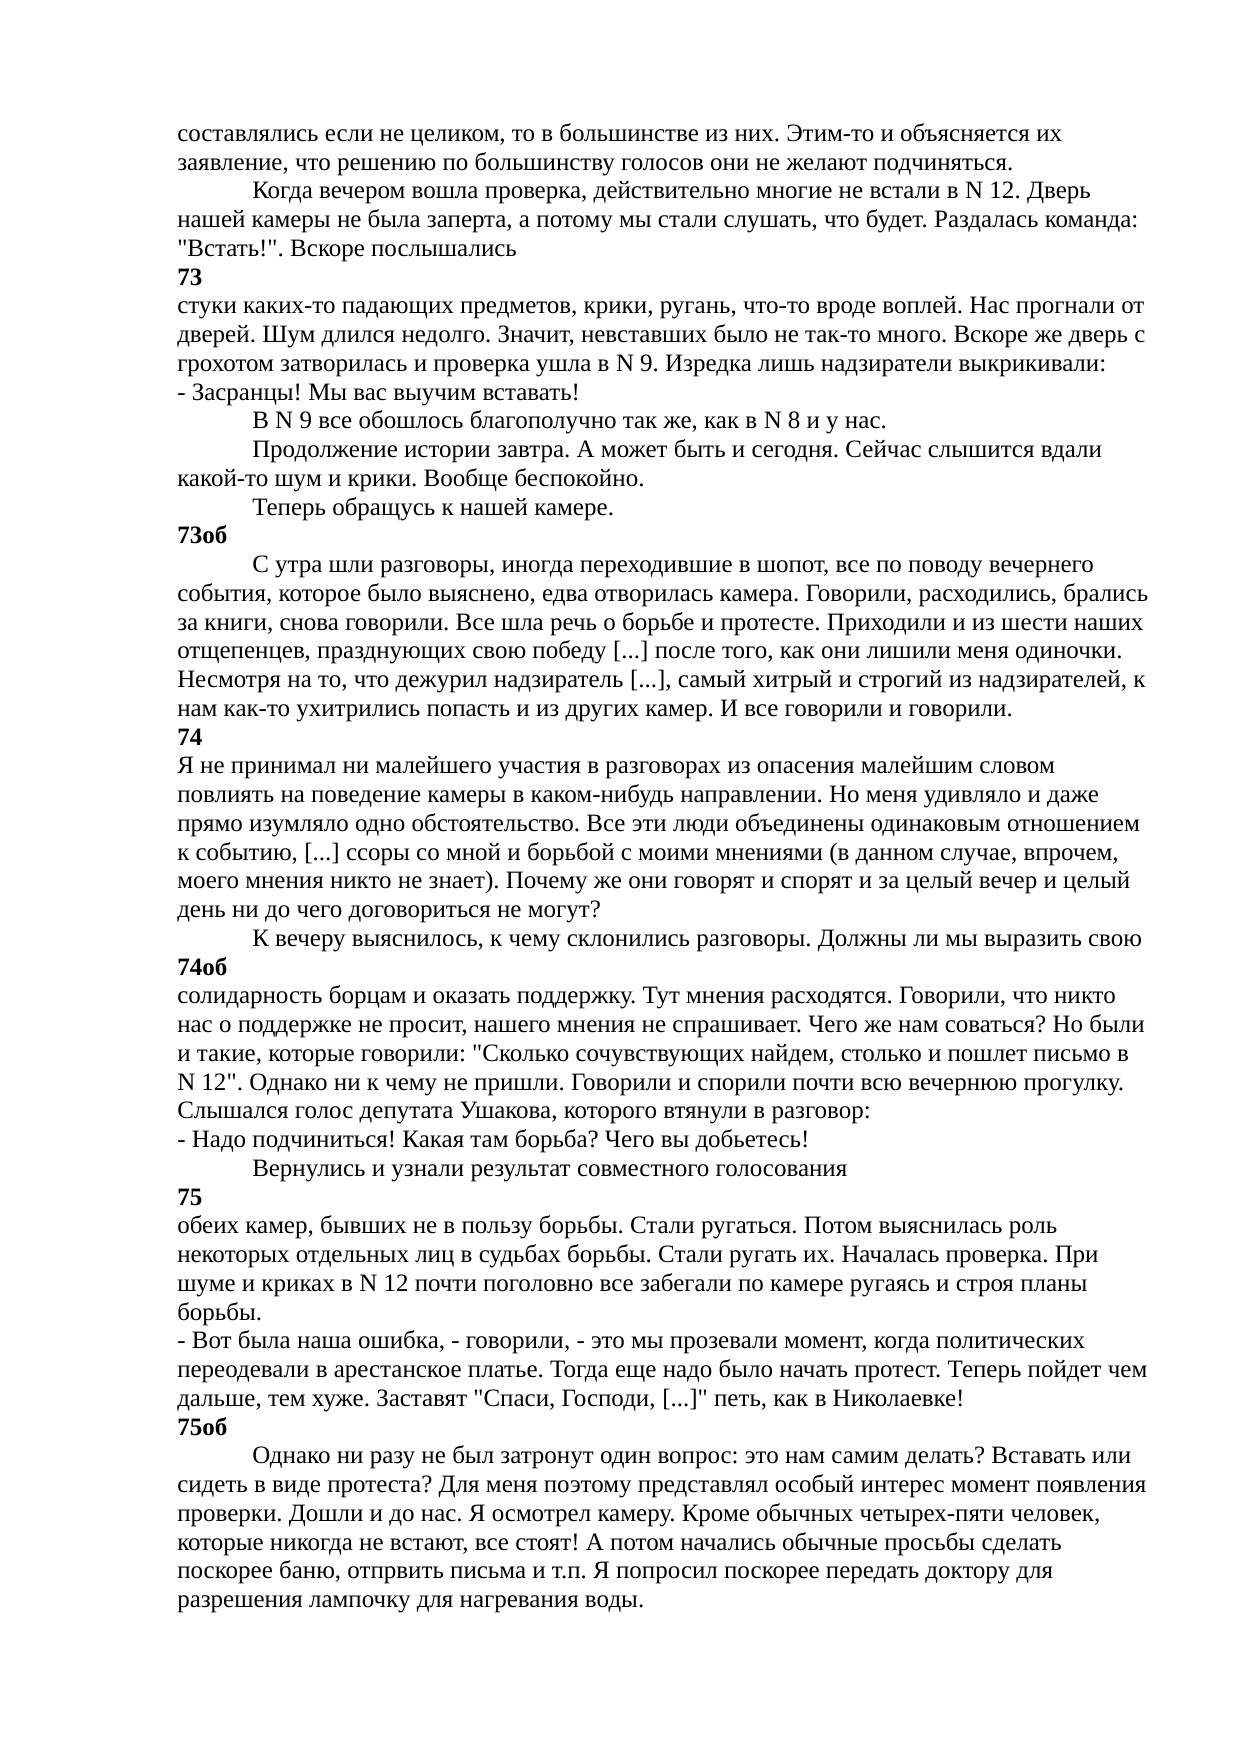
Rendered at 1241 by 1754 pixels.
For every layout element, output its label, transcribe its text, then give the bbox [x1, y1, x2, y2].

text составлялись если не целиком, то в большинстве из них. Этим-то и объясняется их заявление, что решению по большинству голосов они не желают подчиняться. [177, 118, 1152, 176]
text Теперь обращусь к нашей камере. [177, 492, 1152, 521]
text 75об [177, 1412, 1152, 1441]
text Когда вечером вошла проверка, действительно многие не встали в N 12. Дверь нашей камеры не была заперта, а потому мы стали слушать, что будет. Раздалась команда: "Встать!". Вскоре послышались [177, 176, 1152, 262]
text Однако ни разу не был затронут один вопрос: это нам самим делать? Вставать или сидеть в виде протеста? Для меня поэтому представлял особый интерес момент появления проверки. Дошли и до нас. Я осмотрел камеру. Кроме обычных четырех-пяти человек, которые никогда не встают, все стоят! А потом начались обычные просьбы сделать поскорее баню, отпрвить письма и т.п. Я попросил поскорее передать доктору для разрешения лампочку для нагревания воды. [177, 1441, 1152, 1613]
text 75 [177, 1182, 1152, 1211]
text Вернулись и узнали результат совместного голосования [177, 1153, 1152, 1182]
text - Вот была наша ошибка, - говорили, - это мы прозевали момент, когда политических переодевали в арестанское платье. Тогда еще надо было начать протест. Теперь пойдет чем дальше, тем хуже. Заставят "Спаси, Господи, [...]" петь, как в Николаевке! [177, 1326, 1152, 1412]
text - Надо подчиниться! Какая там борьба? Чего вы добьетесь! [177, 1124, 1152, 1153]
text В N 9 все обошлось благополучно так же, как в N 8 и у нас. [177, 406, 1152, 434]
text - Засранцы! Мы вас выучим вставать! [177, 377, 1152, 406]
text обеих камер, бывших не в пользу борьбы. Стали ругаться. Потом выяснилась роль некоторых отдельных лиц в судьбах борьбы. Стали ругать их. Началась проверка. При шуме и криках в N 12 почти поголовно все забегали по камере ругаясь и строя планы борьбы. [177, 1211, 1152, 1326]
text Я не принимал ни малейшего участия в разговорах из опасения малейшим словом повлиять на поведение камеры в каком-нибудь направлении. Но меня удивляло и даже прямо изумляло одно обстоятельство. Все эти люди объединены одинаковым отношением к событию, [...] ссоры со мной и борьбой с моими мнениями (в данном случае, впрочем, моего мнения никто не знает). Почему же они говорят и спорят и за целый вечер и целый день ни до чего договориться не могут? [177, 751, 1152, 923]
text С утра шли разговоры, иногда переходившие в шопот, все по поводу вечернего события, которое было выяснено, едва отворилась камера. Говорили, расходились, брались за книги, снова говорили. Все шла речь о борьбе и протесте. Приходили и из шести наших отщепенцев, празднующих свою победу [...] после того, как они лишили меня одиночки. Несмотря на то, что дежурил надзиратель [...], самый хитрый и строгий из надзирателей, к нам как-то ухитрились попасть и из других камер. И все говорили и говорили. [177, 549, 1152, 722]
text Продолжение истории завтра. А может быть и сегодня. Сейчас слышится вдали какой-то шум и крики. Вообще беспокойно. [177, 434, 1152, 492]
text 74 [177, 722, 1152, 751]
text 74об [177, 952, 1152, 981]
text К вечеру выяснилось, к чему склонились разговоры. Должны ли мы выразить свою [177, 923, 1152, 952]
text 73 [177, 262, 1152, 291]
text стуки каких-то падающих предметов, крики, ругань, что-то вроде воплей. Нас прогнали от дверей. Шум длился недолго. Значит, невставших было не так-то много. Вскоре же дверь с грохотом затворилась и проверка ушла в N 9. Изредка лишь надзиратели выкрикивали: [177, 291, 1152, 377]
text солидарность борцам и оказать поддержку. Тут мнения расходятся. Говорили, что никто нас о поддержке не просит, нашего мнения не спрашивает. Чего же нам соваться? Но были и такие, которые говорили: "Сколько сочувствующих найдем, столько и пошлет письмо в N 12". Однако ни к чему не пришли. Говорили и спорили почти всю вечернюю прогулку. Слышался голос депутата Ушакова, которого втянули в разговор: [177, 981, 1152, 1124]
text 73об [177, 521, 1152, 549]
